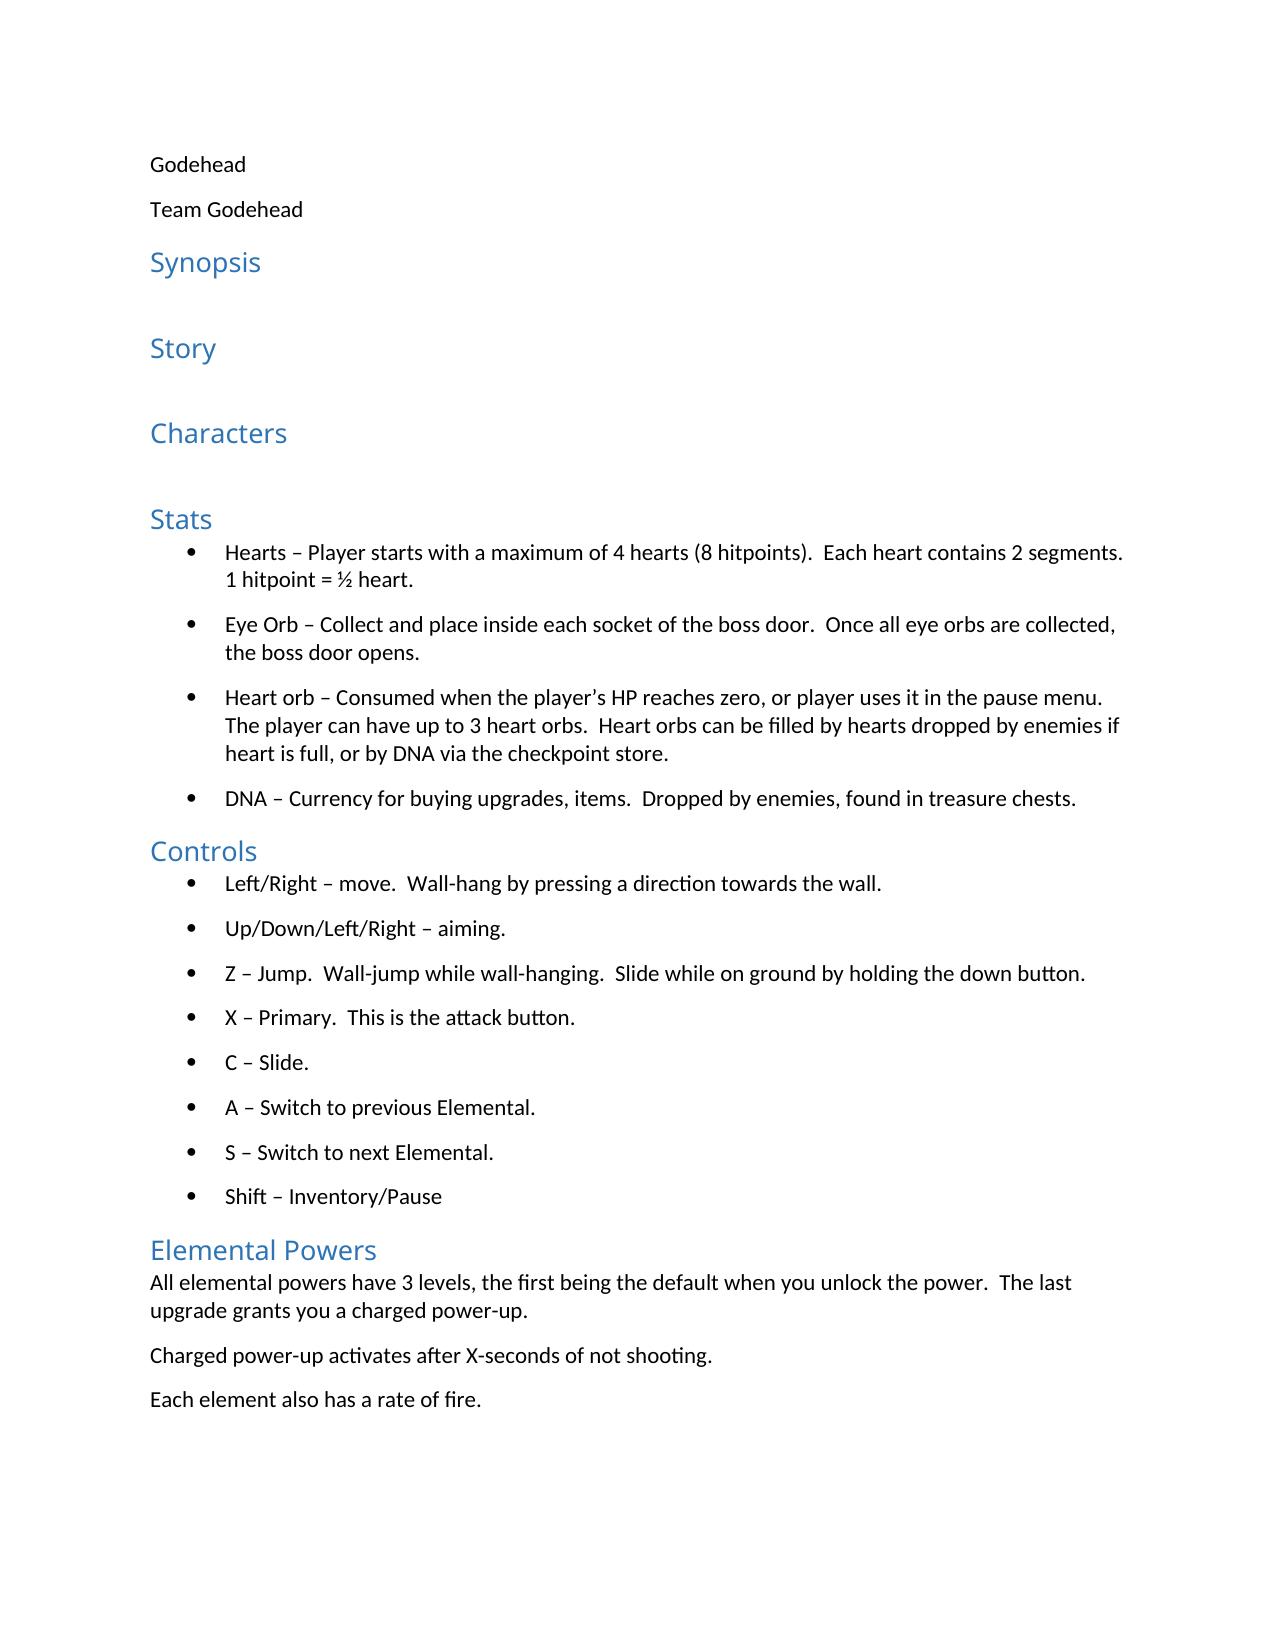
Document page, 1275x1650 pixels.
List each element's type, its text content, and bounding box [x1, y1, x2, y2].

list A – Switch to previous Elemental. [187, 1093, 1125, 1121]
subtitle Elemental Powers [150, 1231, 1125, 1268]
list Shift – Inventory/Pause [187, 1182, 1125, 1210]
list C – Slide. [187, 1048, 1125, 1076]
subtitle Synopsis [150, 243, 1125, 280]
list DNA – Currency for buying upgrades, items. Dropped by enemies, found in treasure chests. [187, 784, 1125, 812]
list S – Switch to next Elemental. [187, 1138, 1125, 1166]
subtitle Controls [150, 833, 1125, 869]
list Z – Jump. Wall-jump while wall-hanging. Slide while on ground by holding the down button. [187, 959, 1125, 987]
list X – Primary. This is the attack button. [187, 1003, 1125, 1032]
subtitle Characters [150, 415, 1125, 452]
list Left/Right – move. Wall-hang by pressing a direction towards the wall. [187, 869, 1125, 897]
subtitle Story [150, 329, 1125, 366]
list Heart orb – Consumed when the player’s HP reaches zero, or player uses it in the pause menu. The player can have up to 3 heart orbs. Heart orbs can be filled by hearts dropped by enemies if heart is full, or by DNA via the checkpoint store. [187, 683, 1125, 767]
subtitle Stats [150, 501, 1125, 538]
list Up/Down/Left/Right – aiming. [187, 914, 1125, 942]
text Godehead [150, 150, 1125, 178]
list Eye Orb – Collect and place inside each socket of the boss door. Once all eye orbs are collected, the boss door opens. [187, 610, 1125, 666]
text All elemental powers have 3 levels, the first being the default when you unlock the power. The last upgrade grants you a charged power-up. [150, 1268, 1125, 1324]
text Charged power-up activates after X-seconds of not shooting. [150, 1341, 1125, 1369]
text Team Godehead [150, 195, 1125, 223]
text Each element also has a rate of fire. [150, 1385, 1125, 1413]
list Hearts – Player starts with a maximum of 4 hearts (8 hitpoints). Each heart contains 2 segments. 1 hitpoint = ½ heart. [187, 538, 1125, 594]
